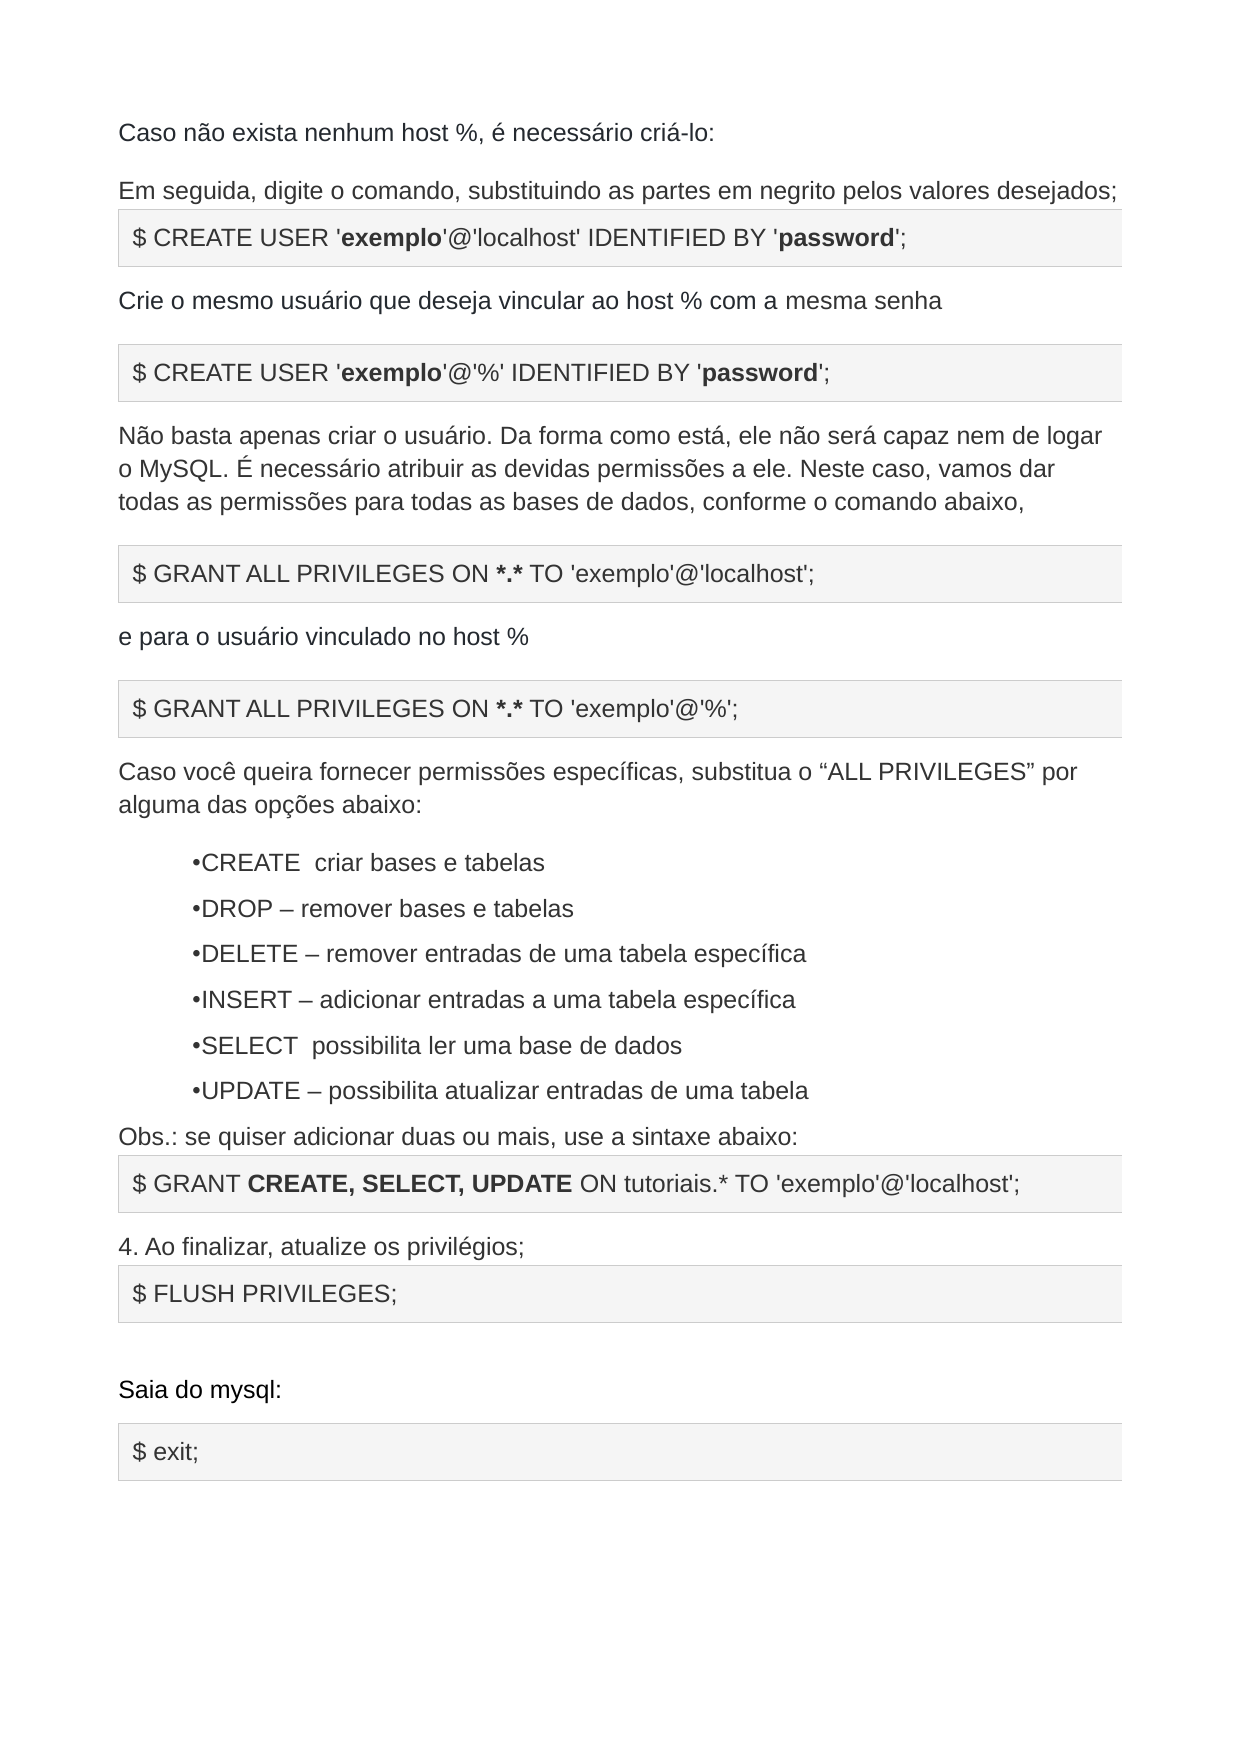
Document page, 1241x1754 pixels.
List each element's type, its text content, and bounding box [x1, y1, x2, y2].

list SELECT  possibilita ler uma base de dados [118, 1031, 1122, 1059]
list INSERT – adicionar entradas a uma tabela específica [118, 985, 1122, 1014]
text Saia do mysql: [118, 1342, 1122, 1404]
text Caso você queira fornecer permissões específicas, substitua o “ALL PRIVILEGES” por alguma das opções abaixo: [118, 757, 1122, 819]
list UPDATE – possibilita atualizar entradas de uma tabela [118, 1076, 1122, 1105]
text Não basta apenas criar o usuário. Da forma como está, ele não será capaz nem de logar o MySQL. É necessário atribuir as devidas permissões a ele. Neste caso, vamos dar todas as permissões para todas as bases de dados, conforme o comando abaixo, [118, 421, 1122, 516]
list CREATE  criar bases e tabelas [118, 848, 1122, 877]
text $ CREATE USER 'exemplo'@'%' IDENTIFIED BY 'password'; [119, 345, 1122, 401]
text Obs.: se quiser adicionar duas ou mais, use a sintaxe abaixo: [118, 1122, 1122, 1151]
text $ GRANT CREATE, SELECT, UPDATE ON tutoriais.* TO 'exemplo'@'localhost'; [119, 1156, 1122, 1212]
text $ FLUSH PRIVILEGES; [119, 1266, 1122, 1322]
text 4. Ao finalizar, atualize os privilégios; [118, 1232, 1122, 1261]
text $ GRANT ALL PRIVILEGES ON *.* TO 'exemplo'@'%'; [119, 681, 1122, 737]
list DROP – remover bases e tabelas [118, 894, 1122, 923]
text $ GRANT ALL PRIVILEGES ON *.* TO 'exemplo'@'localhost'; [119, 546, 1122, 602]
text $ exit; [119, 1424, 1122, 1480]
text Em seguida, digite o comando, substituindo as partes em negrito pelos valores desejados; [118, 176, 1122, 205]
text $ CREATE USER 'exemplo'@'localhost' IDENTIFIED BY 'password'; [119, 210, 1122, 266]
text Caso não exista nenhum host %, é necessário criá-lo: [118, 118, 1122, 147]
text e para o usuário vinculado no host % [118, 622, 1122, 651]
list DELETE – remover entradas de uma tabela específica [118, 939, 1122, 968]
text Crie o mesmo usuário que deseja vincular ao host % com a mesma senha [118, 286, 1122, 315]
